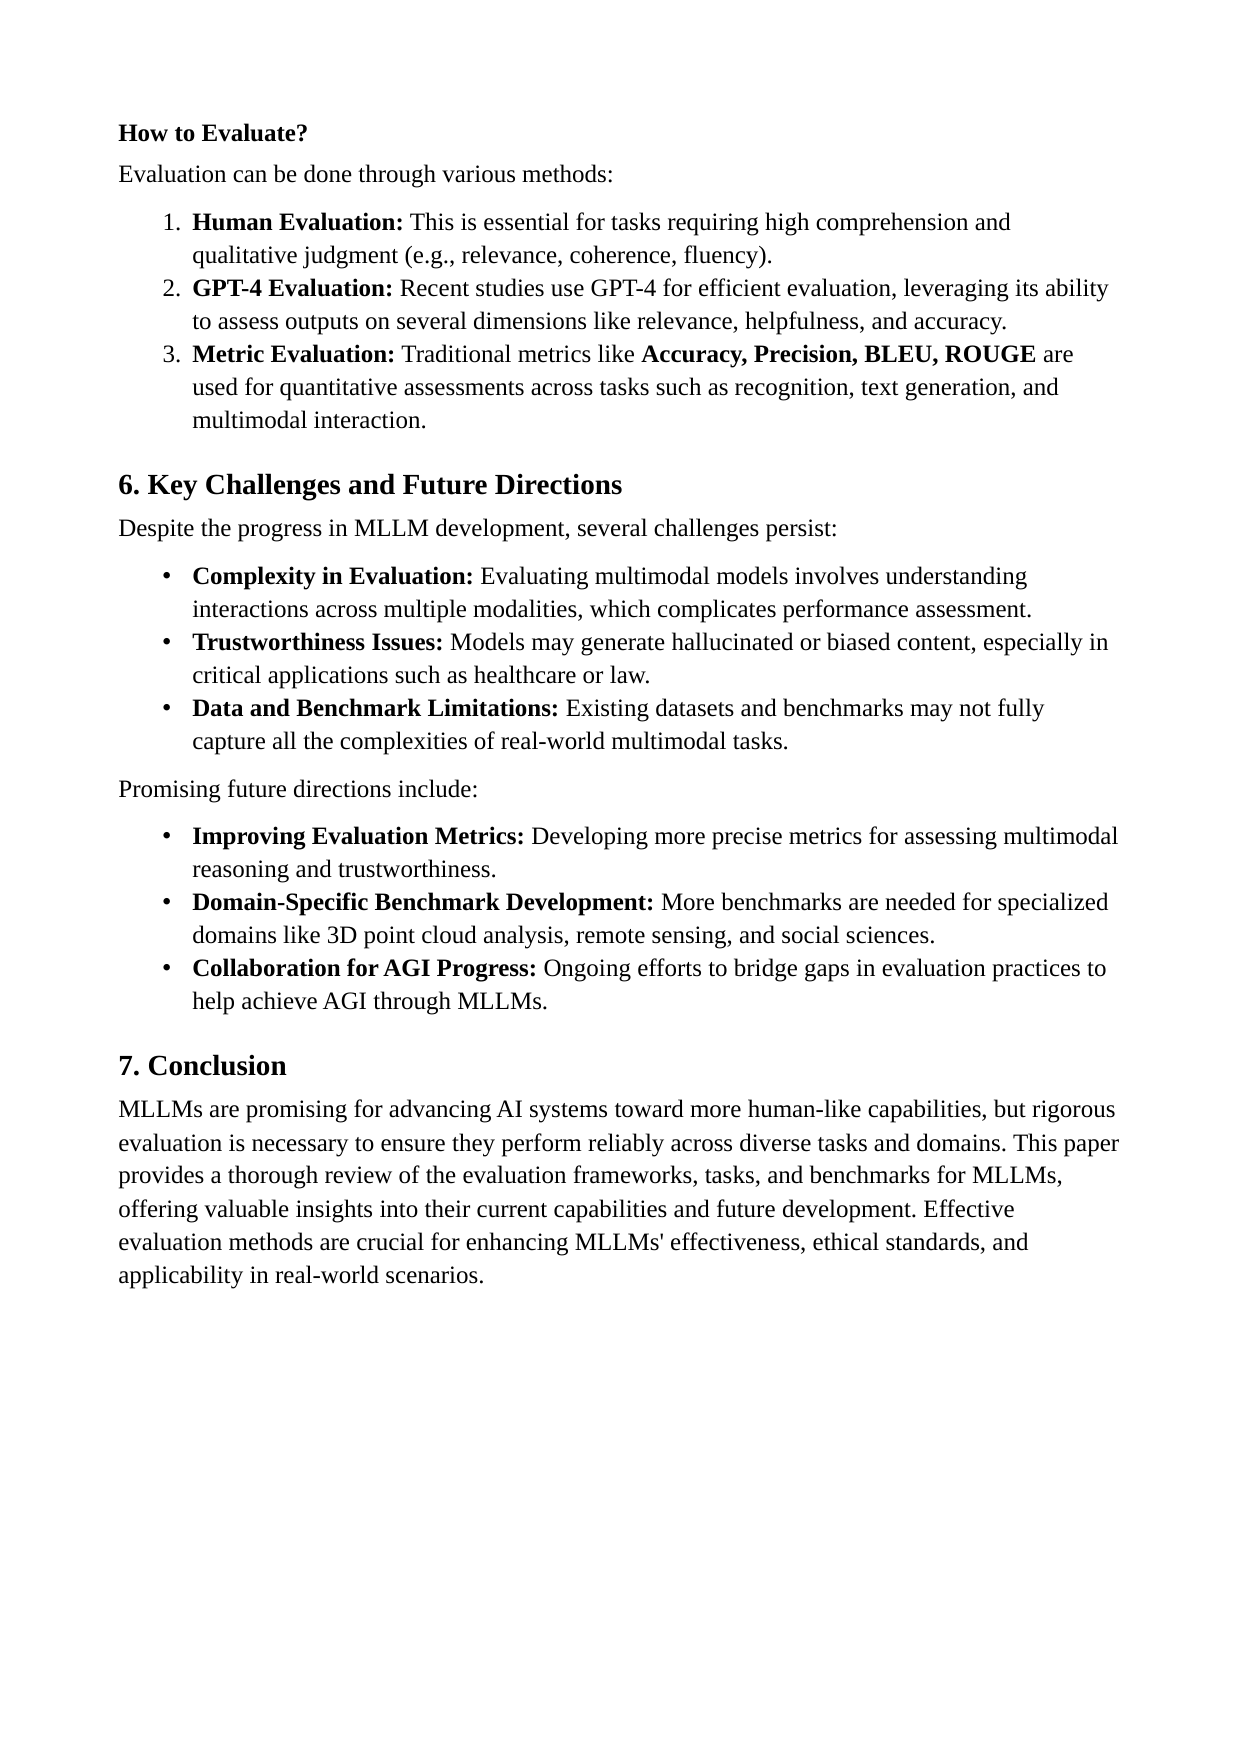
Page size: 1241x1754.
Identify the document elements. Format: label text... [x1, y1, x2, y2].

list Data and Benchmark Limitations: Existing datasets and benchmarks may not fully capture all the complexities of real-world multimodal tasks. [162, 693, 1122, 755]
text Evaluation can be done through various methods: [118, 159, 1122, 188]
text MLLMs are promising for advancing AI systems toward more human-like capabilities, but rigorous evaluation is necessary to ensure they perform reliably across diverse tasks and domains. This paper provides a thorough review of the evaluation frameworks, tasks, and benchmarks for MLLMs, offering valuable insights into their current capabilities and future development. Effective evaluation methods are crucial for enhancing MLLMs' effectiveness, ethical standards, and applicability in real-world scenarios. [118, 1094, 1122, 1288]
list Improving Evaluation Metrics: Developing more precise metrics for assessing multimodal reasoning and trustworthiness. [162, 821, 1122, 883]
list GPT-4 Evaluation: Recent studies use GPT-4 for efficient evaluation, leveraging its ability to assess outputs on several dimensions like relevance, helpfulness, and accuracy. [162, 273, 1122, 335]
list Metric Evaluation: Traditional metrics like Accuracy, Precision, BLEU, ROUGE are used for quantitative assessments across tasks such as recognition, text generation, and multimodal interaction. [162, 339, 1122, 434]
subtitle How to Evaluate? [118, 118, 1122, 147]
text Despite the progress in MLLM development, several challenges persist: [118, 513, 1122, 542]
subtitle 7. Conclusion [118, 1048, 1122, 1082]
list Domain-Specific Benchmark Development: More benchmarks are needed for specialized domains like 3D point cloud analysis, remote sensing, and social sciences. [162, 887, 1122, 949]
text Promising future directions include: [118, 774, 1122, 802]
list Collaboration for AGI Progress: Ongoing efforts to bridge gaps in evaluation practices to help achieve AGI through MLLMs. [162, 953, 1122, 1015]
list Human Evaluation: This is essential for tasks requiring high comprehension and qualitative judgment (e.g., relevance, coherence, fluency). [162, 207, 1122, 269]
list Complexity in Evaluation: Evaluating multimodal models involves understanding interactions across multiple modalities, which complicates performance assessment. [162, 561, 1122, 623]
subtitle 6. Key Challenges and Future Directions [118, 467, 1122, 501]
list Trustworthiness Issues: Models may generate hallucinated or biased content, especially in critical applications such as healthcare or law. [162, 627, 1122, 689]
